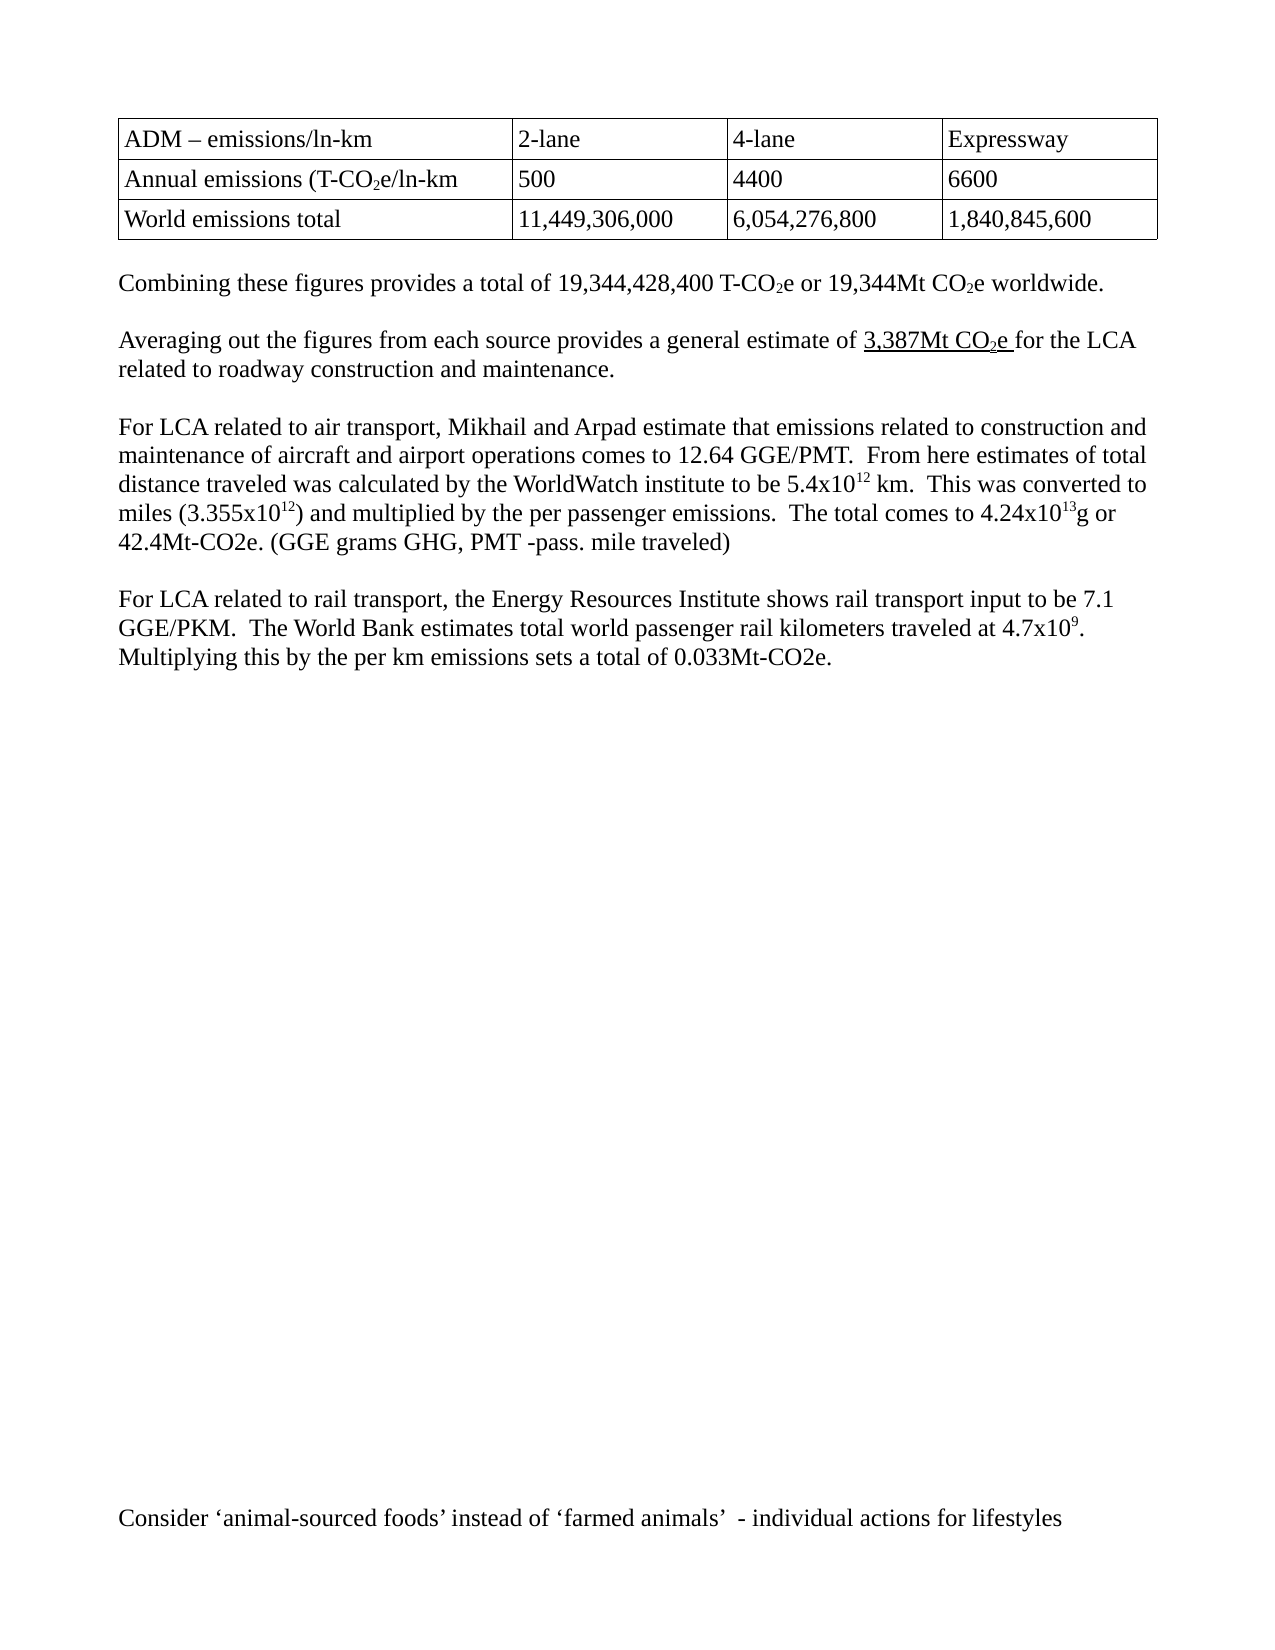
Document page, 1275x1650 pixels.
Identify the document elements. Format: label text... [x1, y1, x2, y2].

table_header 2-lane [513, 119, 727, 158]
table_header ADM – emissions/ln-km [119, 119, 512, 158]
table_cell 11,449,306,000 [513, 200, 727, 239]
text Combining these figures provides a total of 19,344,428,400 T-CO2e or 19,344Mt CO2e worldwide. [118, 268, 1157, 297]
table_cell 4400 [728, 160, 942, 199]
table_cell 1,840,845,600 [943, 200, 1157, 239]
table_cell 6600 [943, 160, 1157, 199]
table_cell 6,054,276,800 [728, 200, 942, 239]
text Averaging out the figures from each source provides a general estimate of 3,387Mt CO2e for the LCA related to roadway construction and maintenance. [118, 325, 1157, 383]
table_header Expressway [943, 119, 1157, 158]
table_cell 500 [513, 160, 727, 199]
table_cell World emissions total [119, 200, 512, 239]
text For LCA related to rail transport, the Energy Resources Institute shows rail transport input to be 7.1 GGE/PKM. The World Bank estimates total world passenger rail kilometers traveled at 4.7x109. Multiplying this by the per km emissions sets a total of 0.033Mt-CO2e. [118, 584, 1157, 670]
table_header 4-lane [728, 119, 942, 158]
table_cell Annual emissions (T-CO2e/ln-km [119, 160, 512, 199]
text For LCA related to air transport, Mikhail and Arpad estimate that emissions related to construction and maintenance of aircraft and airport operations comes to 12.64 GGE/PMT. From here estimates of total distance traveled was calculated by the WorldWatch institute to be 5.4x1012 km. This was converted to miles (3.355x1012) and multiplied by the per passenger emissions. The total comes to 4.24x1013g or 42.4Mt-CO2e. (GGE grams GHG, PMT -pass. mile traveled) [118, 412, 1157, 555]
